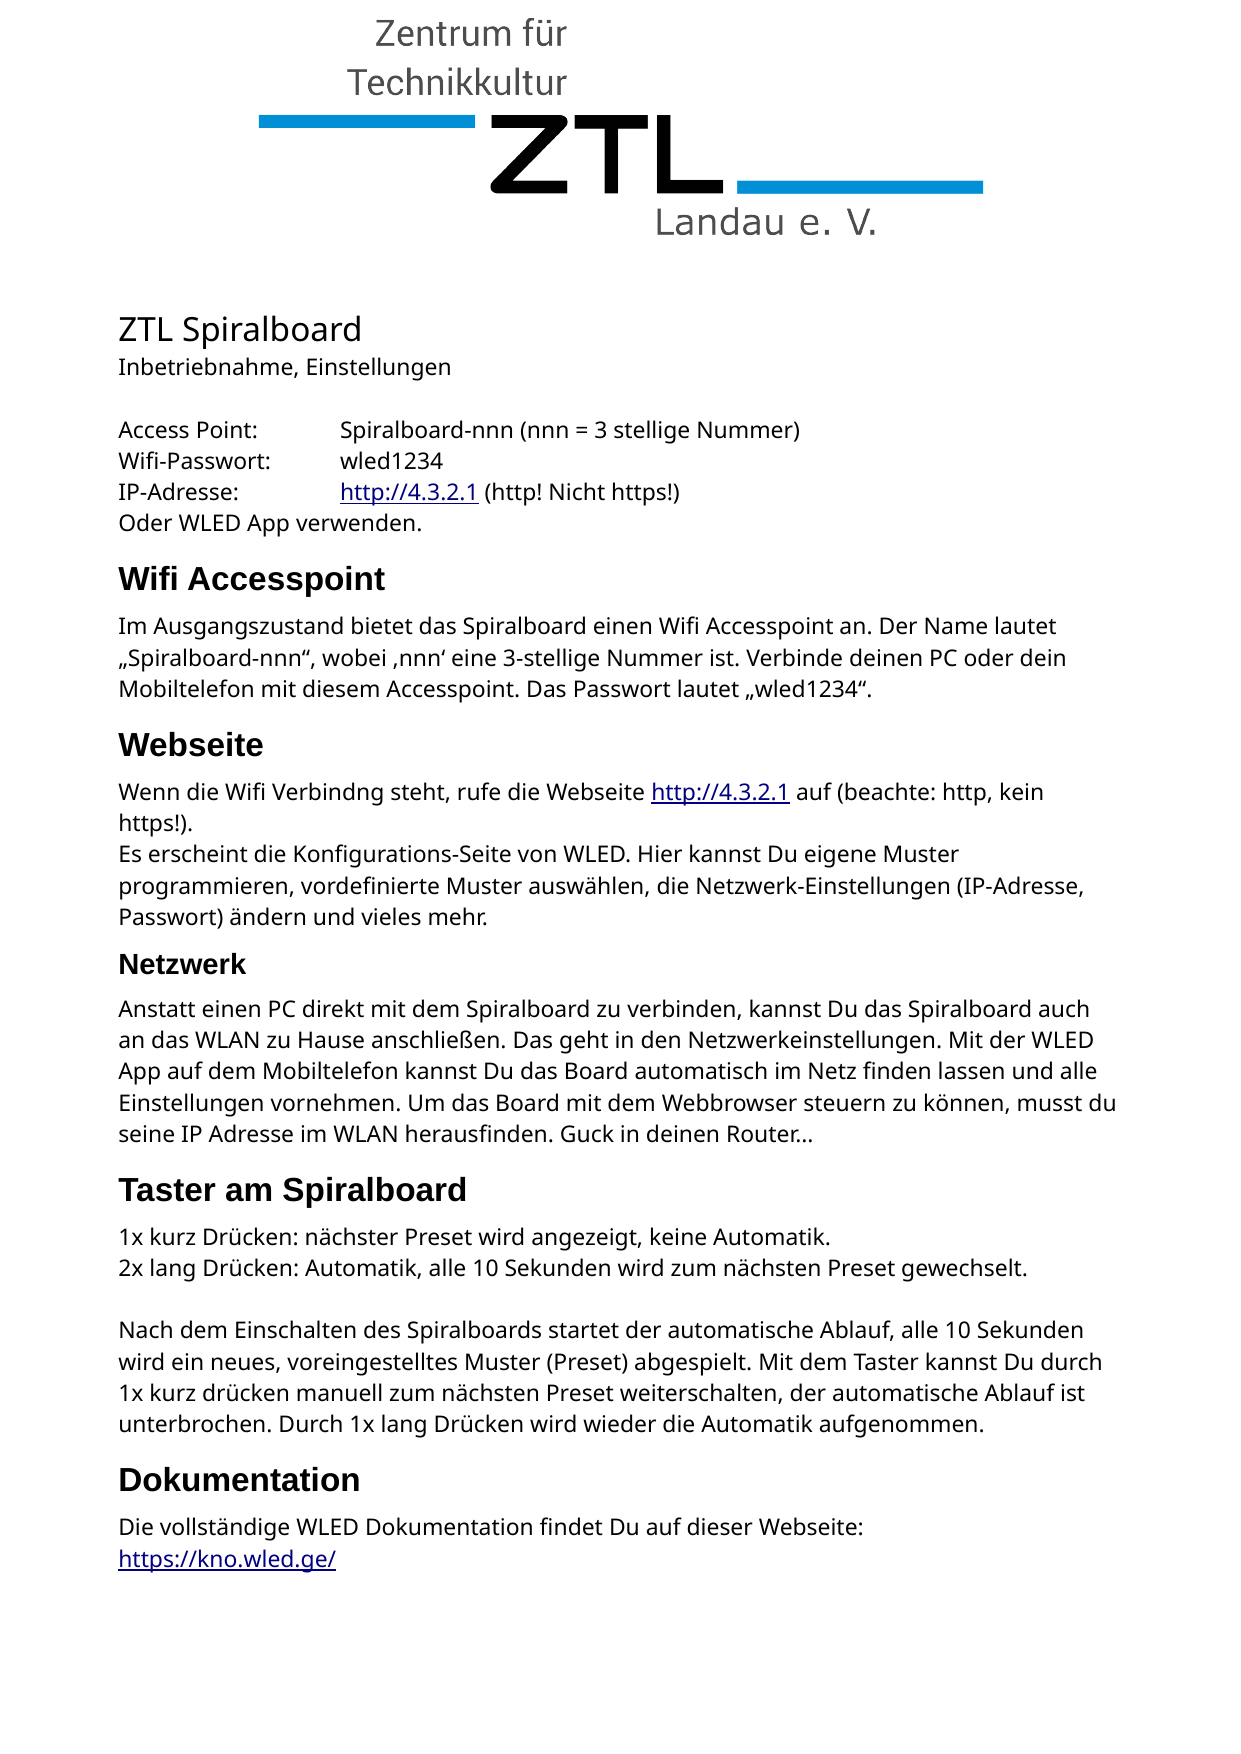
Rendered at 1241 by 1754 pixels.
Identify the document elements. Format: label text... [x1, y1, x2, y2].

text Wenn die Wifi Verbindng steht, rufe die Webseite http://4.3.2.1 auf (beachte: http, kein https!). [118, 776, 1122, 838]
text Oder WLED App verwenden. [118, 507, 1122, 538]
text Im Ausgangszustand bietet das Spiralboard einen Wifi Accesspoint an. Der Name lautet „Spiralboard-nnn“, wobei ‚nnn‘ eine 3-stellige Nummer ist. Verbinde deinen PC oder dein Mobiltelefon mit diesem Accesspoint. Das Passwort lautet „wled1234“. [118, 610, 1122, 704]
subtitle Wifi Accesspoint [118, 559, 1122, 598]
text Die vollständige WLED Dokumentation findet Du auf dieser Webseite: https://kno.wled.ge/ [118, 1511, 1122, 1574]
text ZTL Spiralboard [118, 306, 1122, 351]
text Inbetriebnahme, Einstellungen [118, 351, 1122, 382]
subtitle Taster am Spiralboard [118, 1170, 1122, 1208]
text Anstatt einen PC direkt mit dem Spiralboard zu verbinden, kannst Du das Spiralboard auch an das WLAN zu Hause anschließen. Das geht in den Netzwerkeinstellungen. Mit der WLED App auf dem Mobiltelefon kannst Du das Board automatisch im Netz finden lassen und alle Einstellungen vornehmen. Um das Board mit dem Webbrowser steuern zu können, musst du seine IP Adresse im WLAN herausfinden. Guck in deinen Router… [118, 993, 1122, 1149]
text 1x kurz Drücken: nächster Preset wird angezeigt, keine Automatik. [118, 1221, 1122, 1252]
text 2x lang Drücken: Automatik, alle 10 Sekunden wird zum nächsten Preset gewechselt. [118, 1252, 1122, 1283]
text Wifi-Passwort: wled1234 [118, 445, 1122, 476]
text Access Point: Spiralboard-nnn (nnn = 3 stellige Nummer) [118, 413, 1122, 445]
subtitle Dokumentation [118, 1460, 1122, 1499]
text Es erscheint die Konfigurations-Seite von WLED. Hier kannst Du eigene Muster programmieren, vordefinierte Muster auswählen, die Netzwerk-Einstellungen (IP-Adresse, Passwort) ändern und vieles mehr. [118, 838, 1122, 932]
subtitle Netzwerk [118, 947, 1122, 980]
text Nach dem Einschalten des Spiralboards startet der automatische Ablauf, alle 10 Sekunden wird ein neues, voreingestelltes Muster (Preset) abgespielt. Mit dem Taster kannst Du durch 1x kurz drücken manuell zum nächsten Preset weiterschalten, der automatische Ablauf ist unterbrochen. Durch 1x lang Drücken wird wieder die Automatik aufgenommen. [118, 1314, 1122, 1439]
picture [258, 18, 984, 239]
subtitle Webseite [118, 725, 1122, 763]
text IP-Adresse: http://4.3.2.1 (http! Nicht https!) [118, 476, 1122, 507]
